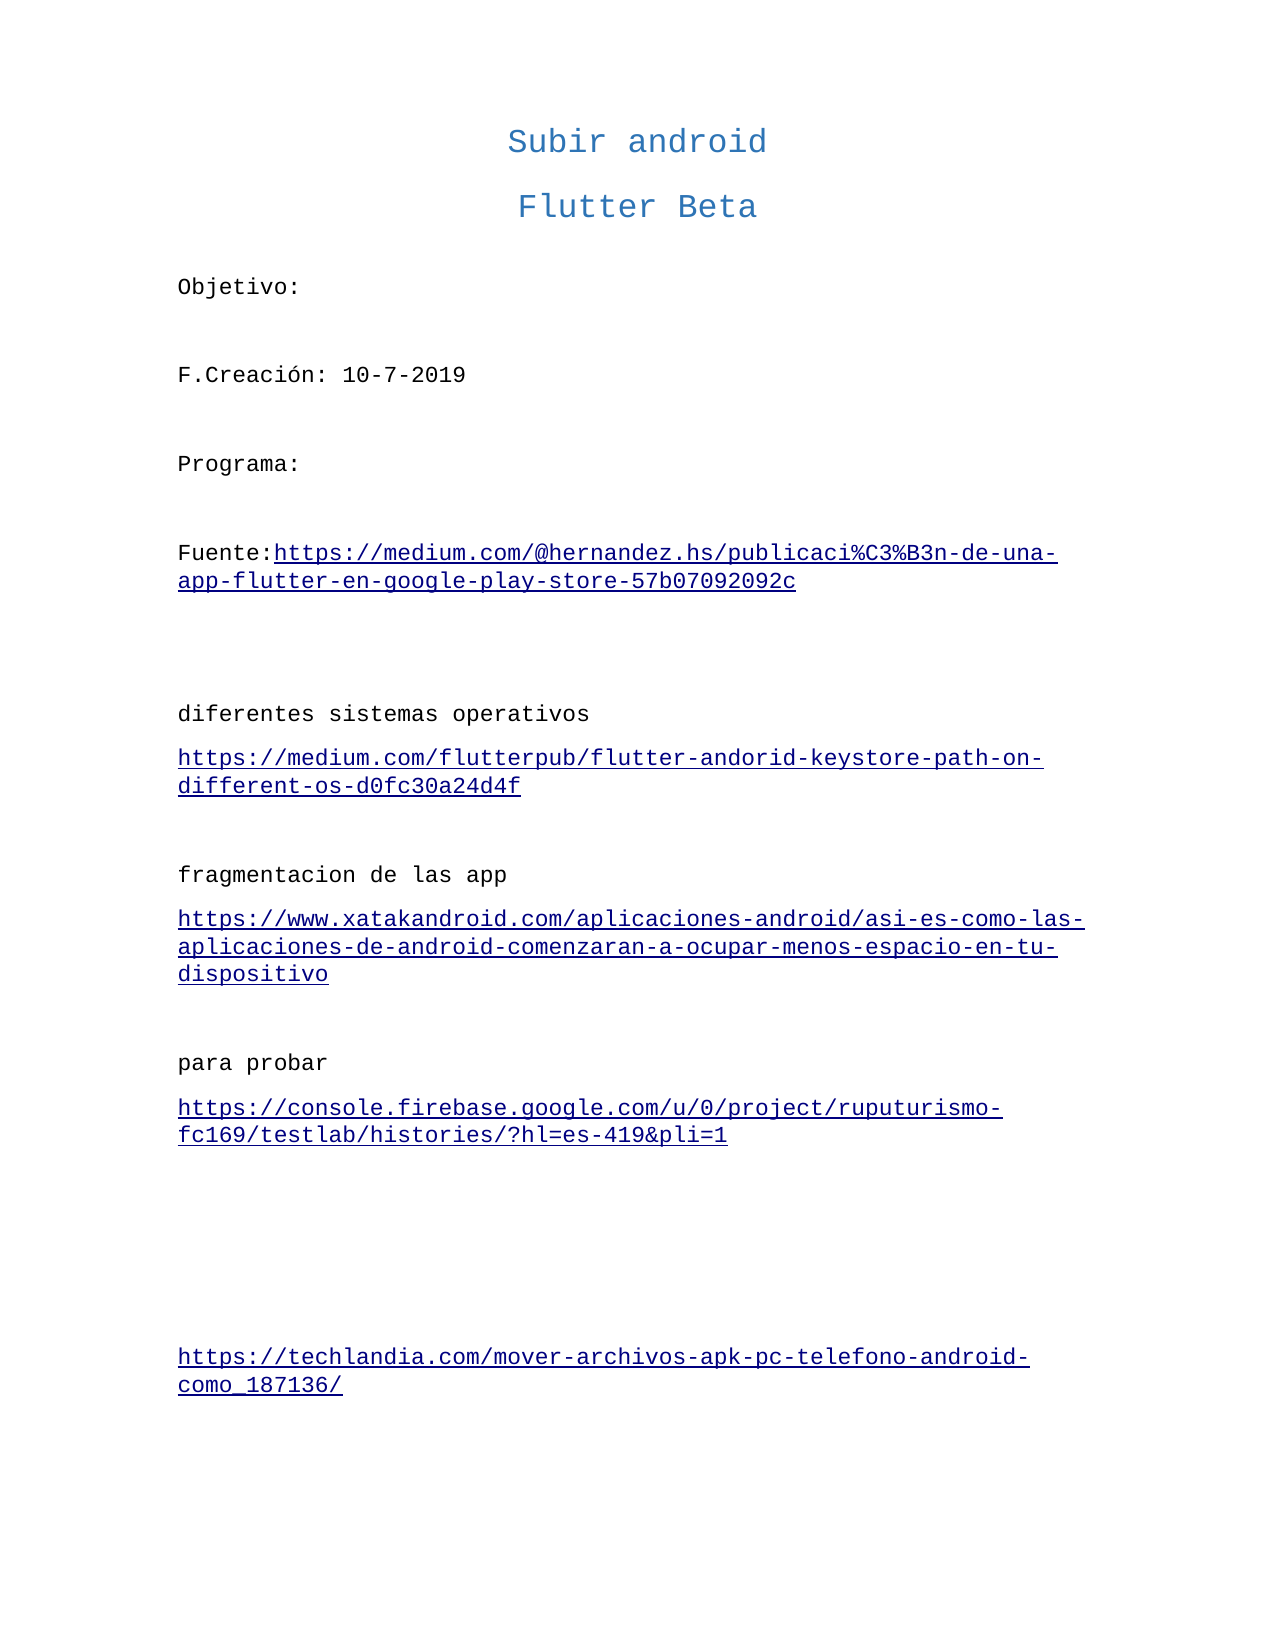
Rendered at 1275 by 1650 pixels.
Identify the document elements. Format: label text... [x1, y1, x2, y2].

text Programa: [177, 452, 1098, 478]
subtitle Subir android [177, 125, 1098, 163]
text https://www.xatakandroid.com/aplicaciones-android/asi-es-como-las-aplicaciones-de-android-comenzaran-a-ocupar-menos-espacio-en-tu-dispositivo [177, 907, 1098, 989]
text https://medium.com/flutterpub/flutter-andorid-keystore-path-on-different-os-d0fc30a24d4f [177, 746, 1098, 800]
text https://console.firebase.google.com/u/0/project/ruputurismo-fc169/testlab/histories/?hl=es-419&pli=1 [177, 1096, 1098, 1149]
text diferentes sistemas operativos [177, 702, 1098, 728]
text F.Creación: 10-7-2019 [177, 364, 1098, 390]
text Objetivo: [177, 275, 1098, 301]
text fragmentacion de las app [177, 863, 1098, 889]
text Fuente:https://medium.com/@hernandez.hs/publicaci%C3%B3n-de-una-app-flutter-en-google-play-store-57b07092092c [177, 541, 1098, 595]
text para probar [177, 1051, 1098, 1077]
subtitle Flutter Beta [177, 190, 1098, 228]
text https://techlandia.com/mover-archivos-apk-pc-telefono-android-como_187136/ [177, 1345, 1098, 1399]
